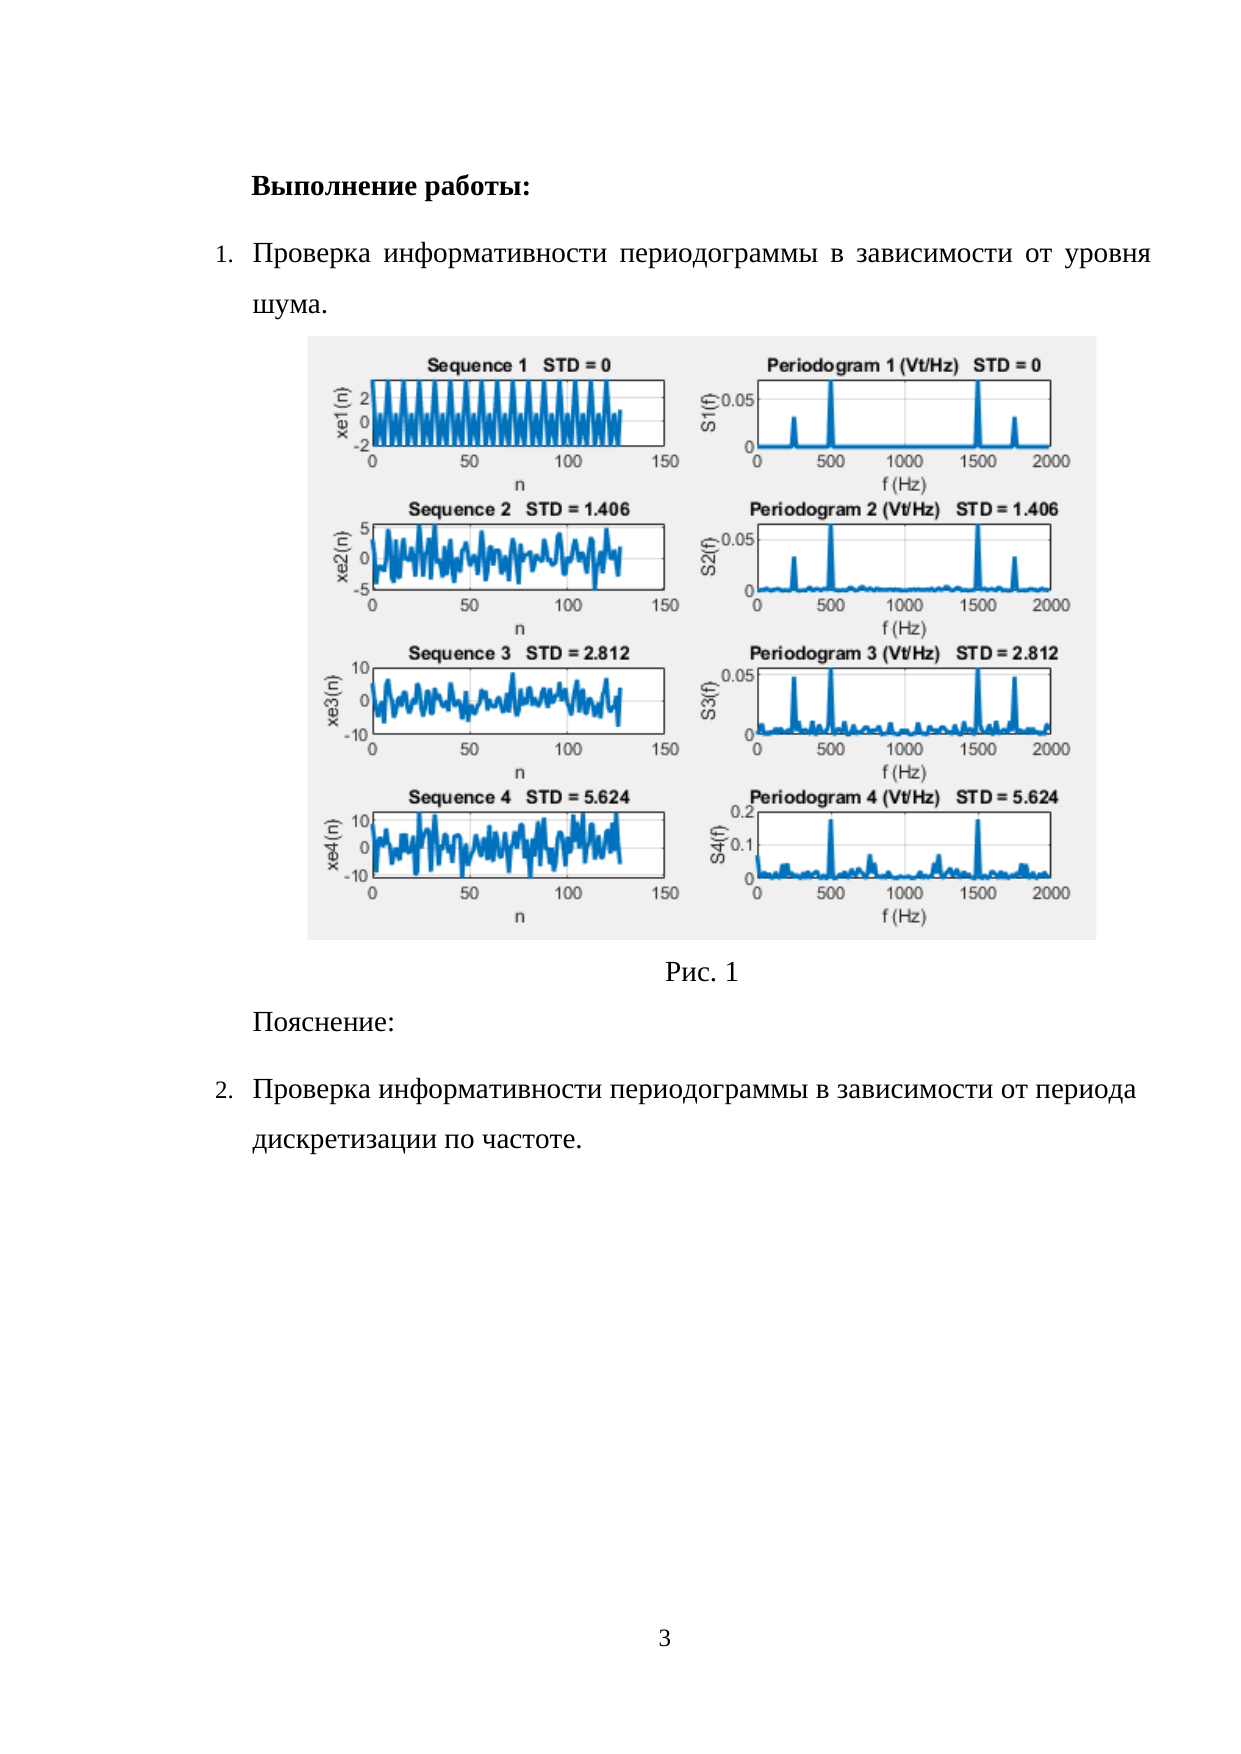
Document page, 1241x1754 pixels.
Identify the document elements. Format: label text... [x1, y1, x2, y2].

text Рис. 1 [252, 954, 1152, 987]
text Выполнение работы: [177, 168, 1152, 202]
list Проверка информативности периодограммы в зависимости от уровня шума. [215, 236, 1152, 319]
list Проверка информативности периодограммы в зависимости от периода дискретизации по частоте. [215, 1071, 1152, 1155]
text Пояснение: [177, 1004, 1152, 1037]
